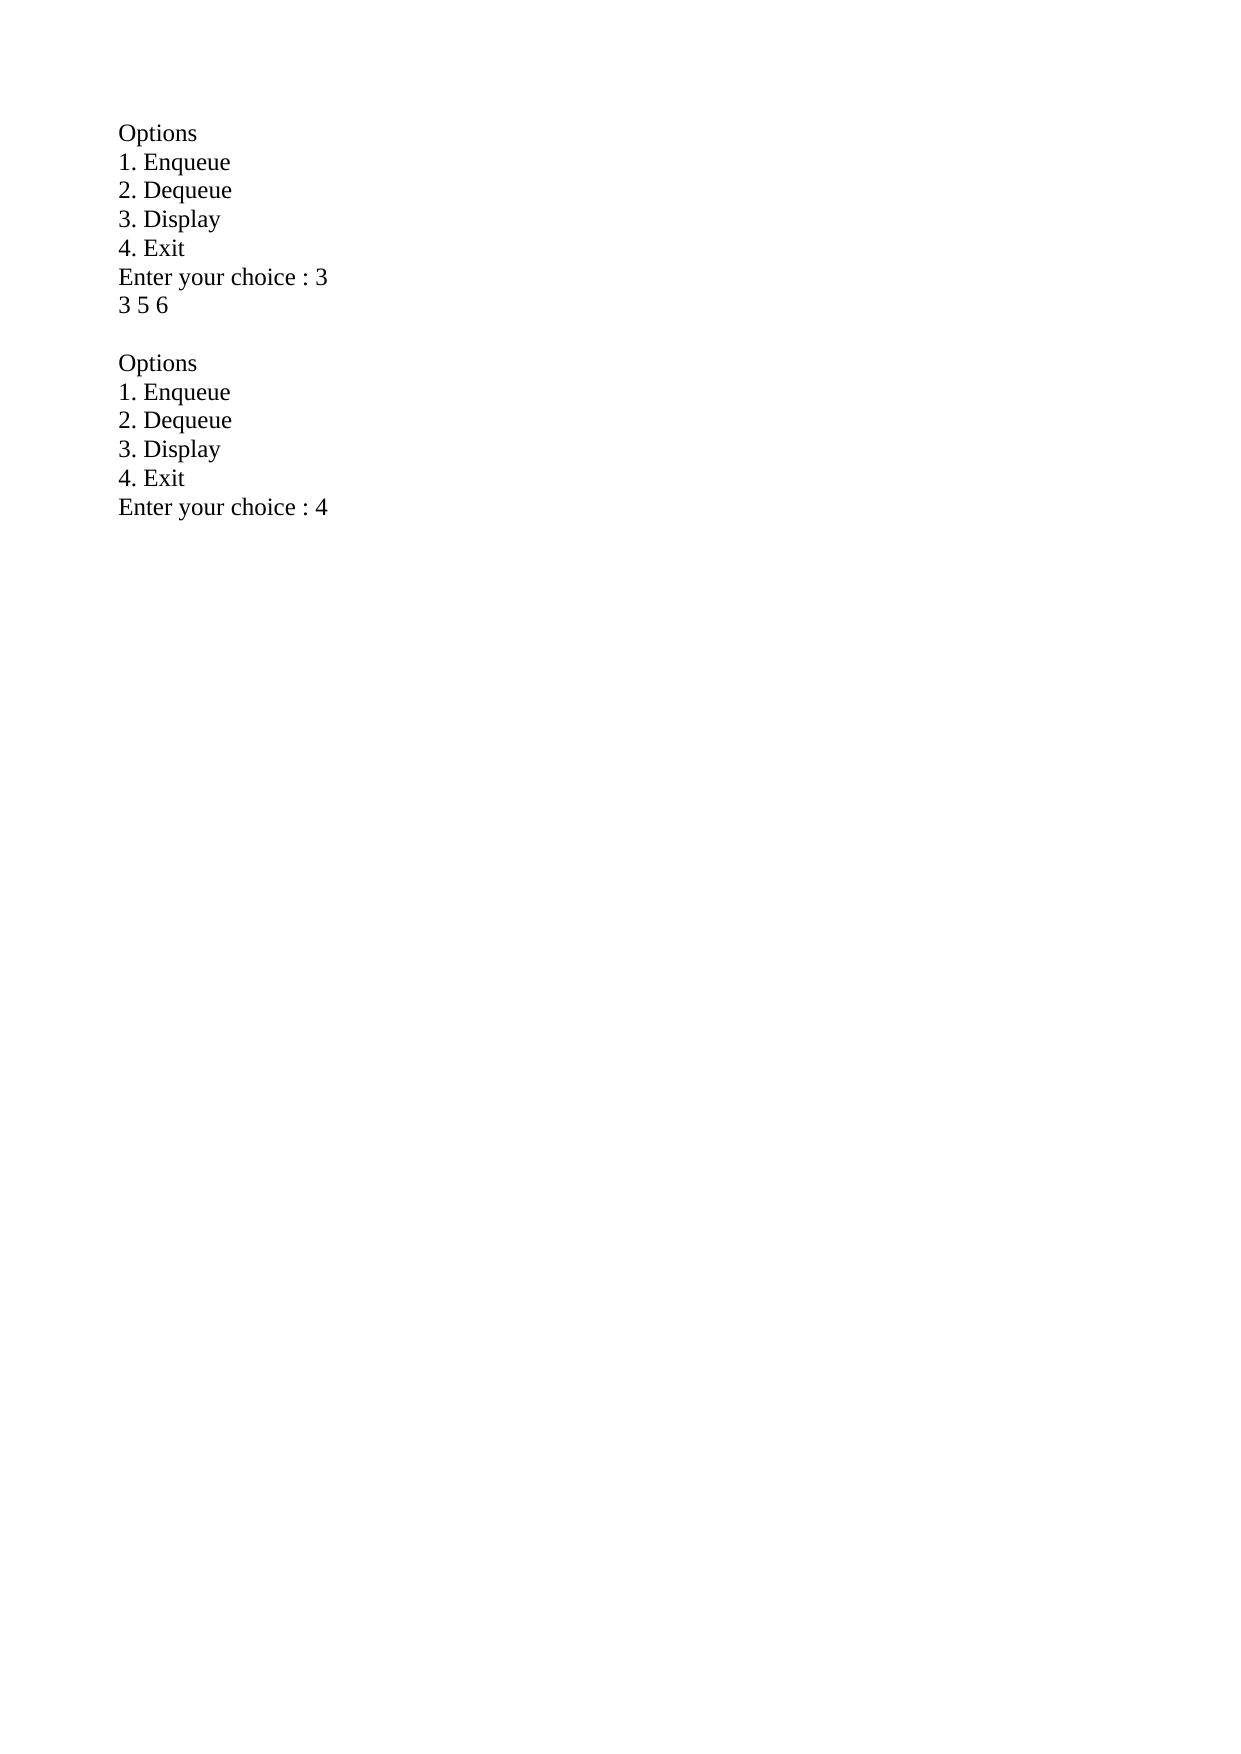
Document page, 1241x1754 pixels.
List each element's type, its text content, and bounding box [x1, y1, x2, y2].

text 3. Display [118, 434, 1122, 463]
text 4. Exit [118, 233, 1122, 262]
text Enter your choice : 4 [118, 492, 1122, 521]
text 2. Dequeue [118, 176, 1122, 204]
text 1. Enqueue [118, 147, 1122, 176]
text Options [118, 348, 1122, 377]
text 1. Enqueue [118, 377, 1122, 406]
text 4. Exit [118, 463, 1122, 492]
text Enter your choice : 3 [118, 262, 1122, 291]
text 2. Dequeue [118, 406, 1122, 434]
text 3. Display [118, 204, 1122, 233]
text Options [118, 118, 1122, 147]
text 3 5 6 [118, 291, 1122, 319]
